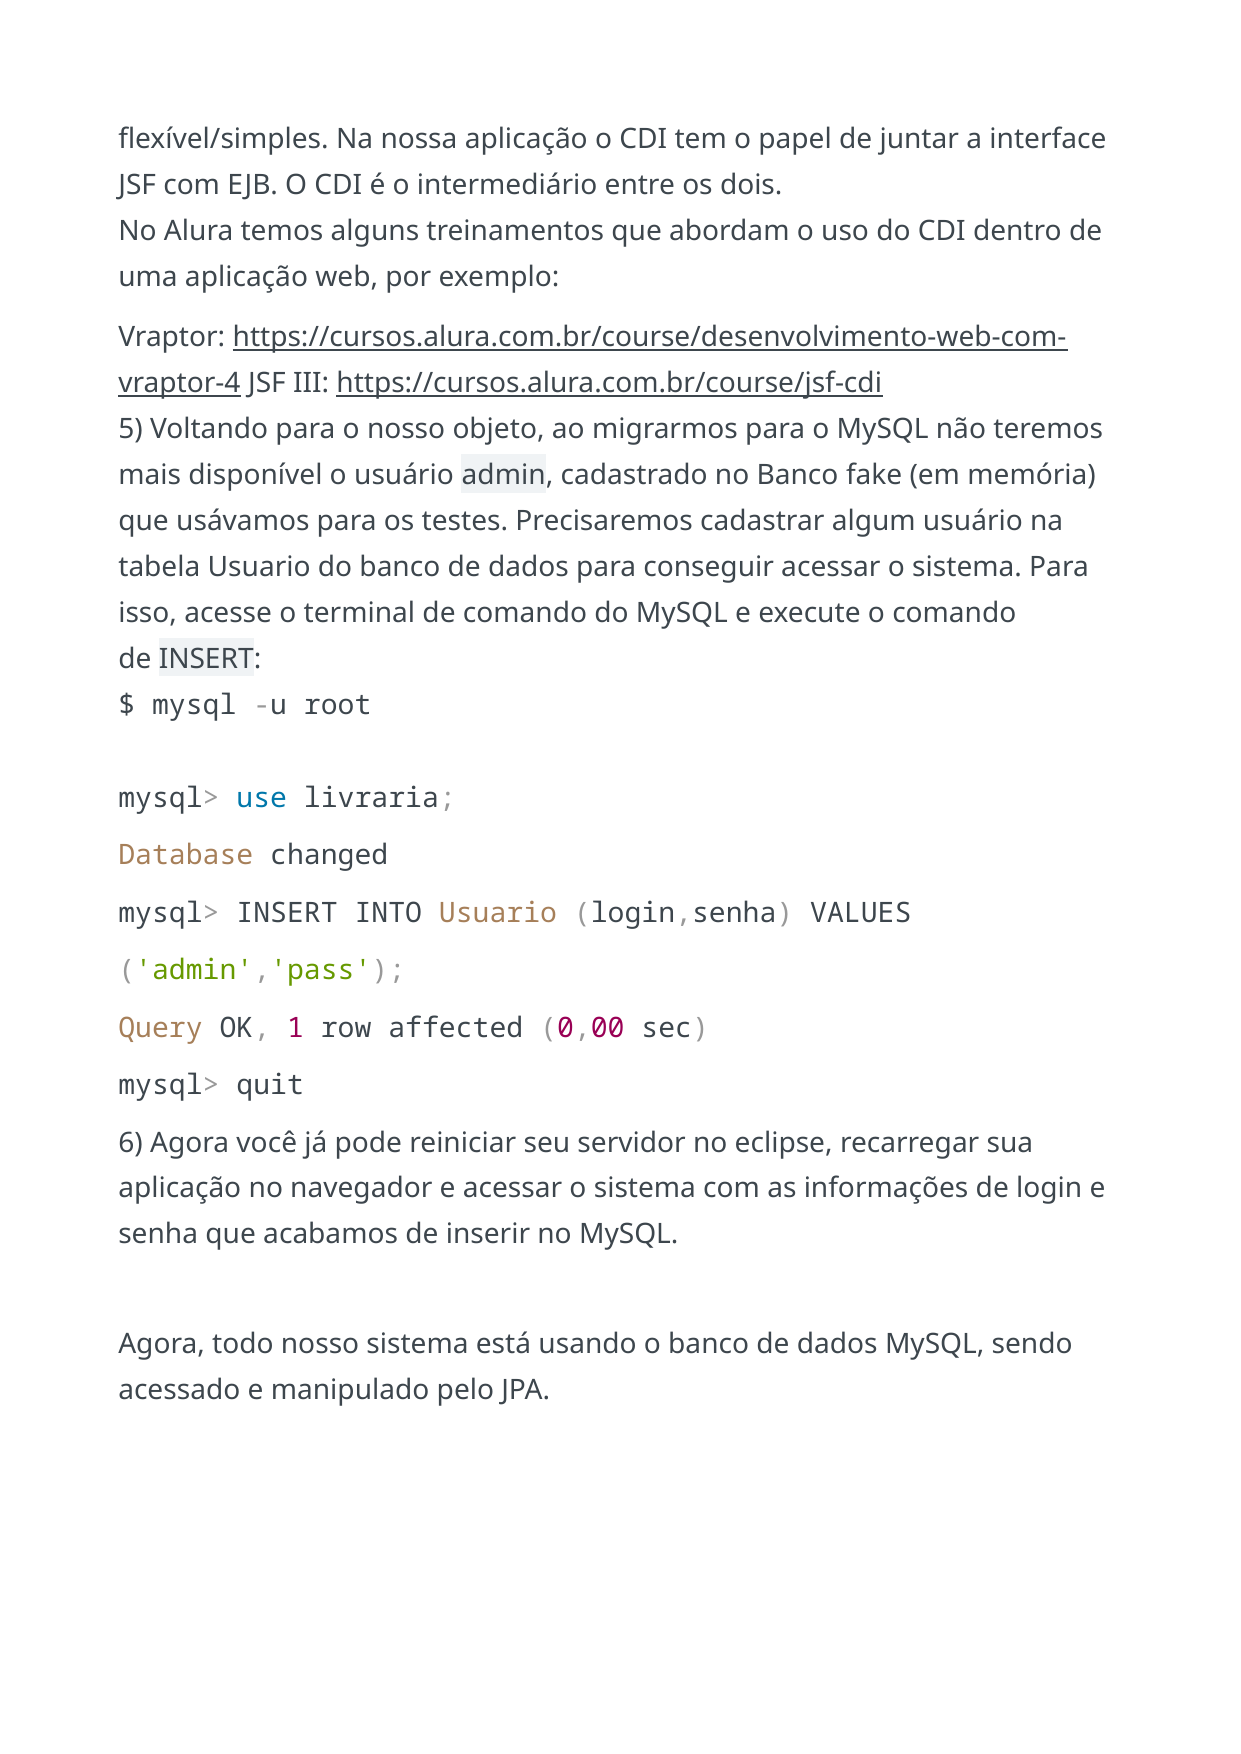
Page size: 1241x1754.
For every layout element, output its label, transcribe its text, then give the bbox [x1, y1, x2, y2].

text mysql> use livraria; [118, 777, 1122, 815]
text mysql> INSERT INTO Usuario (login,senha) VALUES ('admin','pass'); [118, 892, 1122, 988]
text Vraptor: https://cursos.alura.com.br/course/desenvolvimento-web-com-vraptor-4 JSF III: https://cursos.alura.com.br/course/jsf-cdi [118, 316, 1122, 401]
text No Alura temos alguns treinamentos que abordam o uso do CDI dentro de uma aplicação web, por exemplo: [118, 210, 1122, 294]
text Agora, todo nosso sistema está usando o banco de dados MySQL, sendo acessado e manipulado pelo JPA. [118, 1323, 1122, 1408]
text 6) Agora você já pode reiniciar seu servidor no eclipse, recarregar sua aplicação no navegador e acessar o sistema com as informações de login e senha que acabamos de inserir no MySQL. [118, 1122, 1122, 1252]
text Query OK, 1 row affected (0,00 sec) [118, 1007, 1122, 1045]
text $ mysql -u root [118, 684, 1122, 722]
text flexível/simples. Na nossa aplicação o CDI tem o papel de juntar a interface JSF com EJB. O CDI é o intermediário entre os dois. [118, 118, 1122, 202]
text Database changed [118, 834, 1122, 873]
text 5) Voltando para o nosso objeto, ao migrarmos para o MySQL não teremos mais disponível o usuário admin, cadastrado no Banco fake (em memória) que usávamos para os testes. Precisaremos cadastrar algum usuário na tabela Usuario do banco de dados para conseguir acessar o sistema. Para isso, acesse o terminal de comando do MySQL e execute o comando de INSERT: [118, 408, 1122, 676]
text mysql> quit [118, 1064, 1122, 1103]
